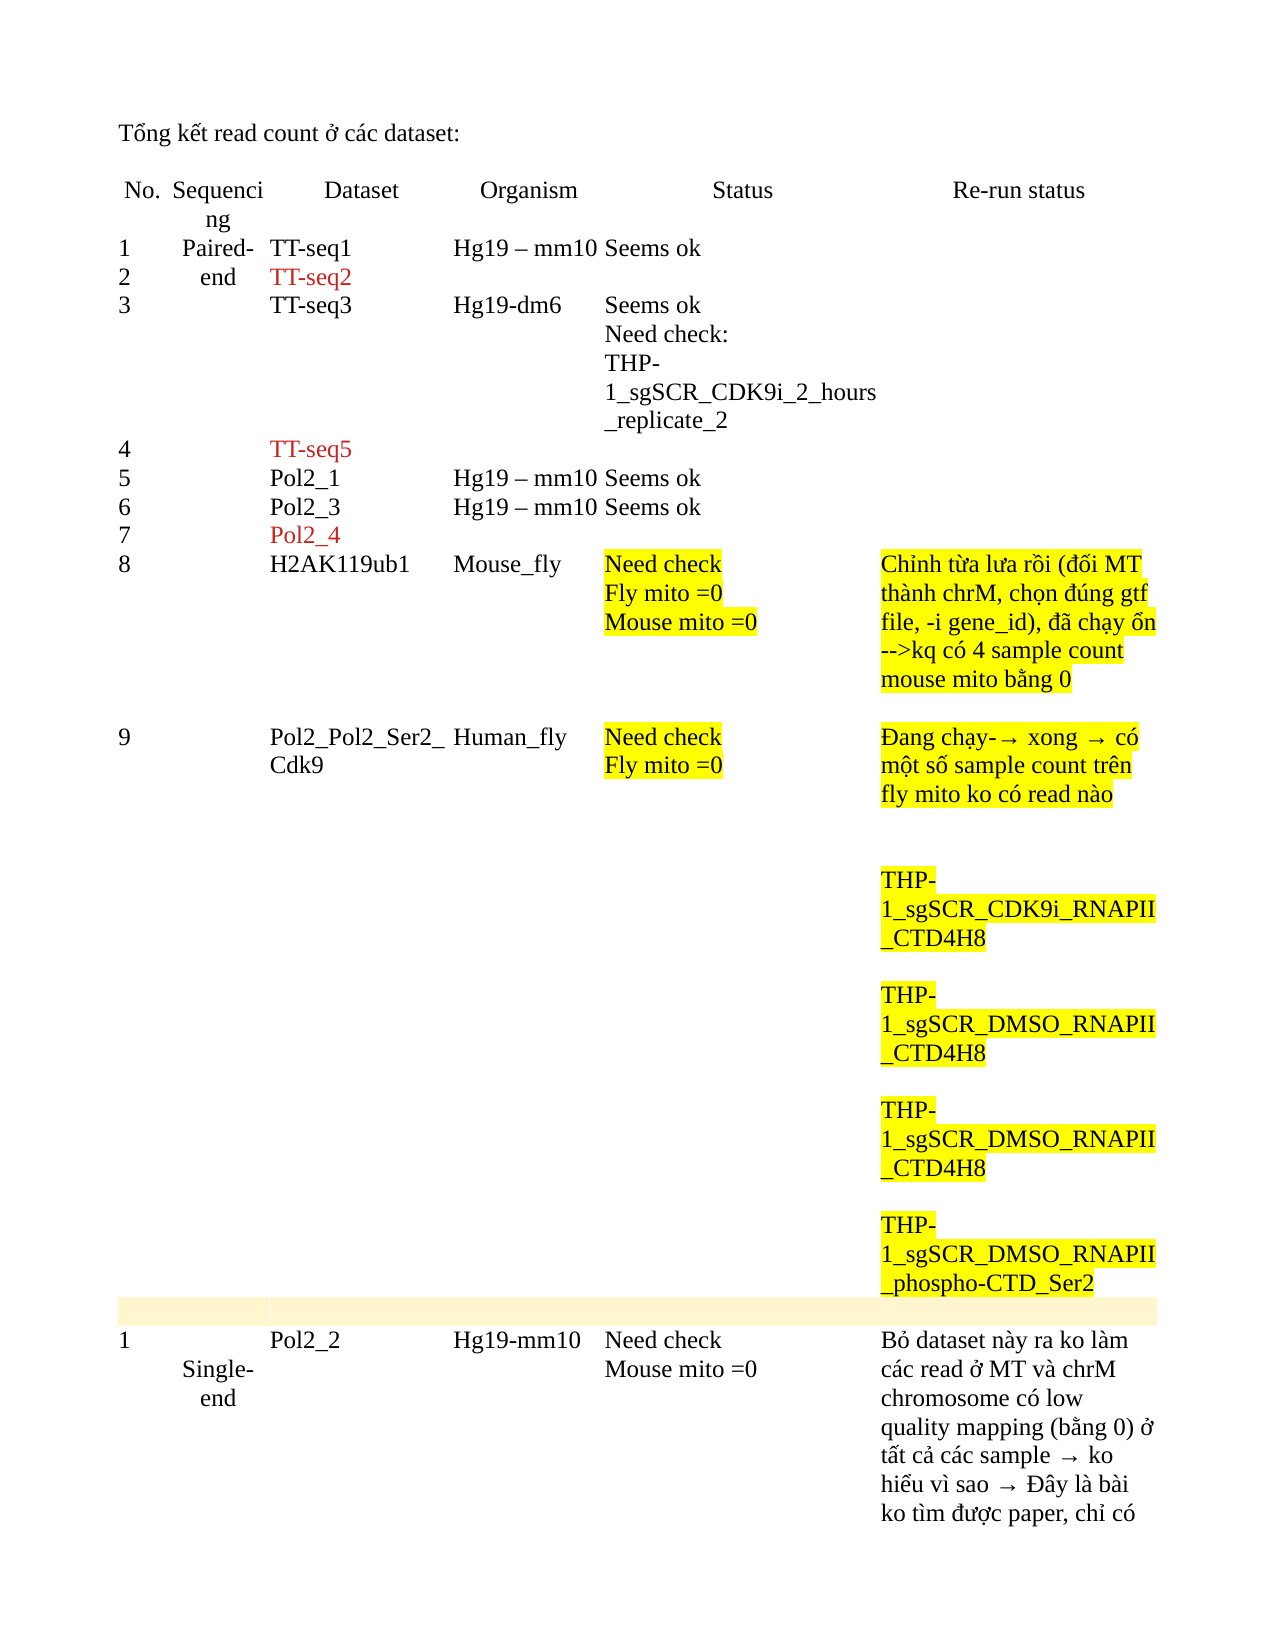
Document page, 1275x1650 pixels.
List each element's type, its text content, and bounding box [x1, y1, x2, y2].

table_cell 1 [118, 233, 166, 262]
table_cell Single-end [166, 1326, 269, 1527]
table_cell [881, 434, 1157, 463]
table_cell [604, 262, 881, 291]
table_cell [453, 521, 604, 549]
table_cell Paired-end [166, 233, 269, 1297]
table_cell Pol2_1 [270, 463, 453, 492]
table_header Re-run status [881, 176, 1157, 233]
table_cell Đang chạy-→ xong → có một số sample count trên fly mito ko có read nào THP-1_sgSCR_CDK9i_RNAPII_CTD4H8 THP-1_sgSCR_DMSO_RNAPII_CTD4H8 THP-1_sgSCR_DMSO_RNAPII_CTD4H8 THP-1_sgSCR_DMSO_RNAPII_phospho-CTD_Ser2 [881, 722, 1157, 1297]
table_cell Pol2_4 [270, 521, 453, 549]
table_cell H2AK119ub1 [270, 549, 453, 722]
table_cell Bỏ dataset này ra ko làm các read ở MT và chrM chromosome có low quality mapping (bằng 0) ở tất cả các sample → ko hiểu vì sao → Đây là bài ko tìm được paper, chỉ có [881, 1326, 1157, 1527]
table_cell Seems ok Need check: THP-1_sgSCR_CDK9i_2_hours_replicate_2 [604, 291, 881, 434]
table_cell Need check Fly mito =0 [604, 722, 881, 1297]
table_cell TT-seq1 [270, 233, 453, 262]
table_cell [881, 1297, 1157, 1326]
table_cell [604, 521, 881, 549]
table_cell Need check Fly mito =0 Mouse mito =0 [604, 549, 881, 722]
table_cell Hg19 – mm10 [453, 492, 604, 521]
table_cell [881, 262, 1157, 291]
table_cell [166, 1297, 269, 1326]
table_header Organism [453, 176, 604, 233]
table_cell TT-seq3 [270, 291, 453, 434]
table_cell Seems ok [604, 463, 881, 492]
table_cell Pol2_3 [270, 492, 453, 521]
table_cell [453, 262, 604, 291]
table_cell 8 [118, 549, 166, 722]
table_cell Hg19-dm6 [453, 291, 604, 434]
table_cell [881, 291, 1157, 434]
table_cell Pol2_Pol2_Ser2_Cdk9 [270, 722, 453, 1297]
text Tổng kết read count ở các dataset: [118, 118, 1157, 147]
table_cell Hg19-mm10 [453, 1326, 604, 1527]
table_cell Hg19 – mm10 [453, 463, 604, 492]
table_cell Seems ok [604, 492, 881, 521]
table_cell Seems ok [604, 233, 881, 262]
table_cell Hg19 – mm10 [453, 233, 604, 262]
table_cell Pol2_2 [270, 1326, 453, 1527]
table_cell 6 [118, 492, 166, 521]
table_header Status [604, 176, 881, 233]
table_cell 9 [118, 722, 166, 1297]
table_cell Mouse_fly [453, 549, 604, 722]
table_cell Chỉnh từa lưa rồi (đối MT thành chrM, chọn đúng gtf file, -i gene_id), đã chạy ổn -->kq có 4 sample count mouse mito bằng 0 [881, 549, 1157, 722]
table_cell [453, 1297, 604, 1326]
table_cell 2 [118, 262, 166, 291]
table_header No. [118, 176, 166, 233]
table_cell TT-seq5 [270, 434, 453, 463]
table_cell [881, 521, 1157, 549]
table_cell Need check Mouse mito =0 [604, 1326, 881, 1527]
table_cell [270, 1297, 453, 1326]
table_cell 7 [118, 521, 166, 549]
table_cell [881, 233, 1157, 262]
table_cell [604, 434, 881, 463]
table_cell 4 [118, 434, 166, 463]
table_cell TT-seq2 [270, 262, 453, 291]
table_header Sequencing [166, 176, 269, 233]
table_cell 5 [118, 463, 166, 492]
table_cell [604, 1297, 881, 1326]
table_header Dataset [270, 176, 453, 233]
table_cell 3 [118, 291, 166, 434]
table_cell [453, 434, 604, 463]
table_cell [118, 1297, 166, 1326]
table_cell [881, 463, 1157, 492]
table_cell Human_fly [453, 722, 604, 1297]
table_cell 1 [118, 1326, 166, 1527]
table_cell [881, 492, 1157, 521]
